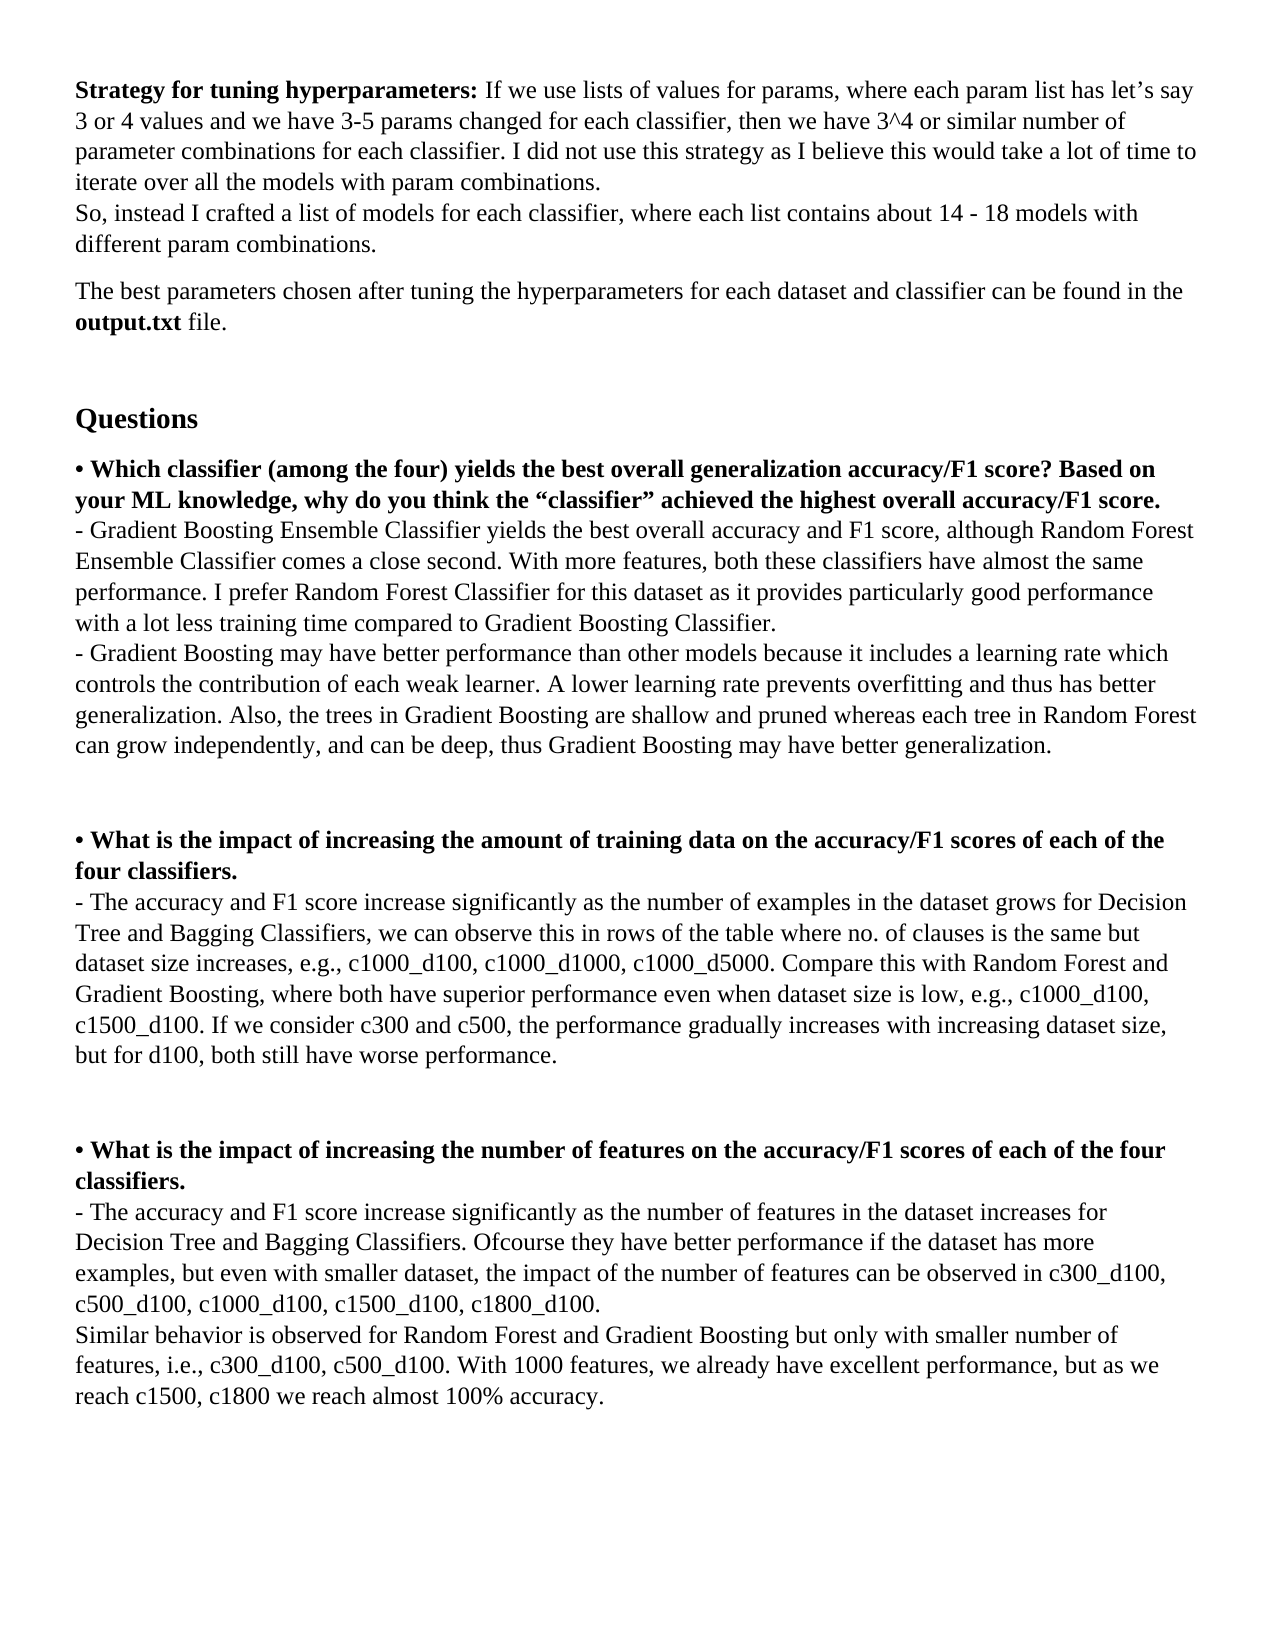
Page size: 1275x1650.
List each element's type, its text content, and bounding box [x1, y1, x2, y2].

text • What is the impact of increasing the amount of training data on the accuracy/F1 scores of each of the four classifiers. - The accuracy and F1 score increase significantly as the number of examples in the dataset grows for Decision Tree and Bagging Classifiers, we can observe this in rows of the table where no. of clauses is the same but dataset size increases, e.g., c1000_d100, c1000_d1000, c1000_d5000. Compare this with Random Forest and Gradient Boosting, where both have superior performance even when dataset size is low, e.g., c1000_d100, c1500_d100. If we consider c300 and c500, the performance gradually increases with increasing dataset size, but for d100, both still have worse performance. [75, 825, 1200, 1069]
text The best parameters chosen after tuning the hyperparameters for each dataset and classifier can be found in the output.txt file. [75, 276, 1200, 336]
text • Which classifier (among the four) yields the best overall generalization accuracy/F1 score? Based on your ML knowledge, why do you think the “classifier” achieved the highest overall accuracy/F1 score. - Gradient Boosting Ensemble Classifier yields the best overall accuracy and F1 score, although Random Forest Ensemble Classifier comes a close second. With more features, both these classifiers have almost the same performance. I prefer Random Forest Classifier for this dataset as it provides particularly good performance with a lot less training time compared to Gradient Boosting Classifier. - Gradient Boosting may have better performance than other models because it includes a learning rate which controls the contribution of each weak learner. A lower learning rate prevents overfitting and thus has better generalization. Also, the trees in Gradient Boosting are shallow and pruned whereas each tree in Random Forest can grow independently, and can be deep, thus Gradient Boosting may have better generalization. [75, 454, 1200, 759]
text • What is the impact of increasing the number of features on the accuracy/F1 scores of each of the four classifiers. - The accuracy and F1 score increase significantly as the number of features in the dataset increases for Decision Tree and Bagging Classifiers. Ofcourse they have better performance if the dataset has more examples, but even with smaller dataset, the impact of the number of features can be observed in c300_d100, c500_d100, c1000_d100, c1500_d100, c1800_d100. Similar behavior is observed for Random Forest and Gradient Boosting but only with smaller number of features, i.e., c300_d100, c500_d100. With 1000 features, we already have excellent performance, but as we reach c1500, c1800 we reach almost 100% accuracy. [75, 1135, 1200, 1410]
text Questions [75, 402, 1200, 435]
text Strategy for tuning hyperparameters: If we use lists of values for params, where each param list has let’s say 3 or 4 values and we have 3-5 params changed for each classifier, then we have 3^4 or similar number of parameter combinations for each classifier. I did not use this strategy as I believe this would take a lot of time to iterate over all the models with param combinations. So, instead I crafted a list of models for each classifier, where each list contains about 14 - 18 models with different param combinations. [75, 75, 1200, 257]
